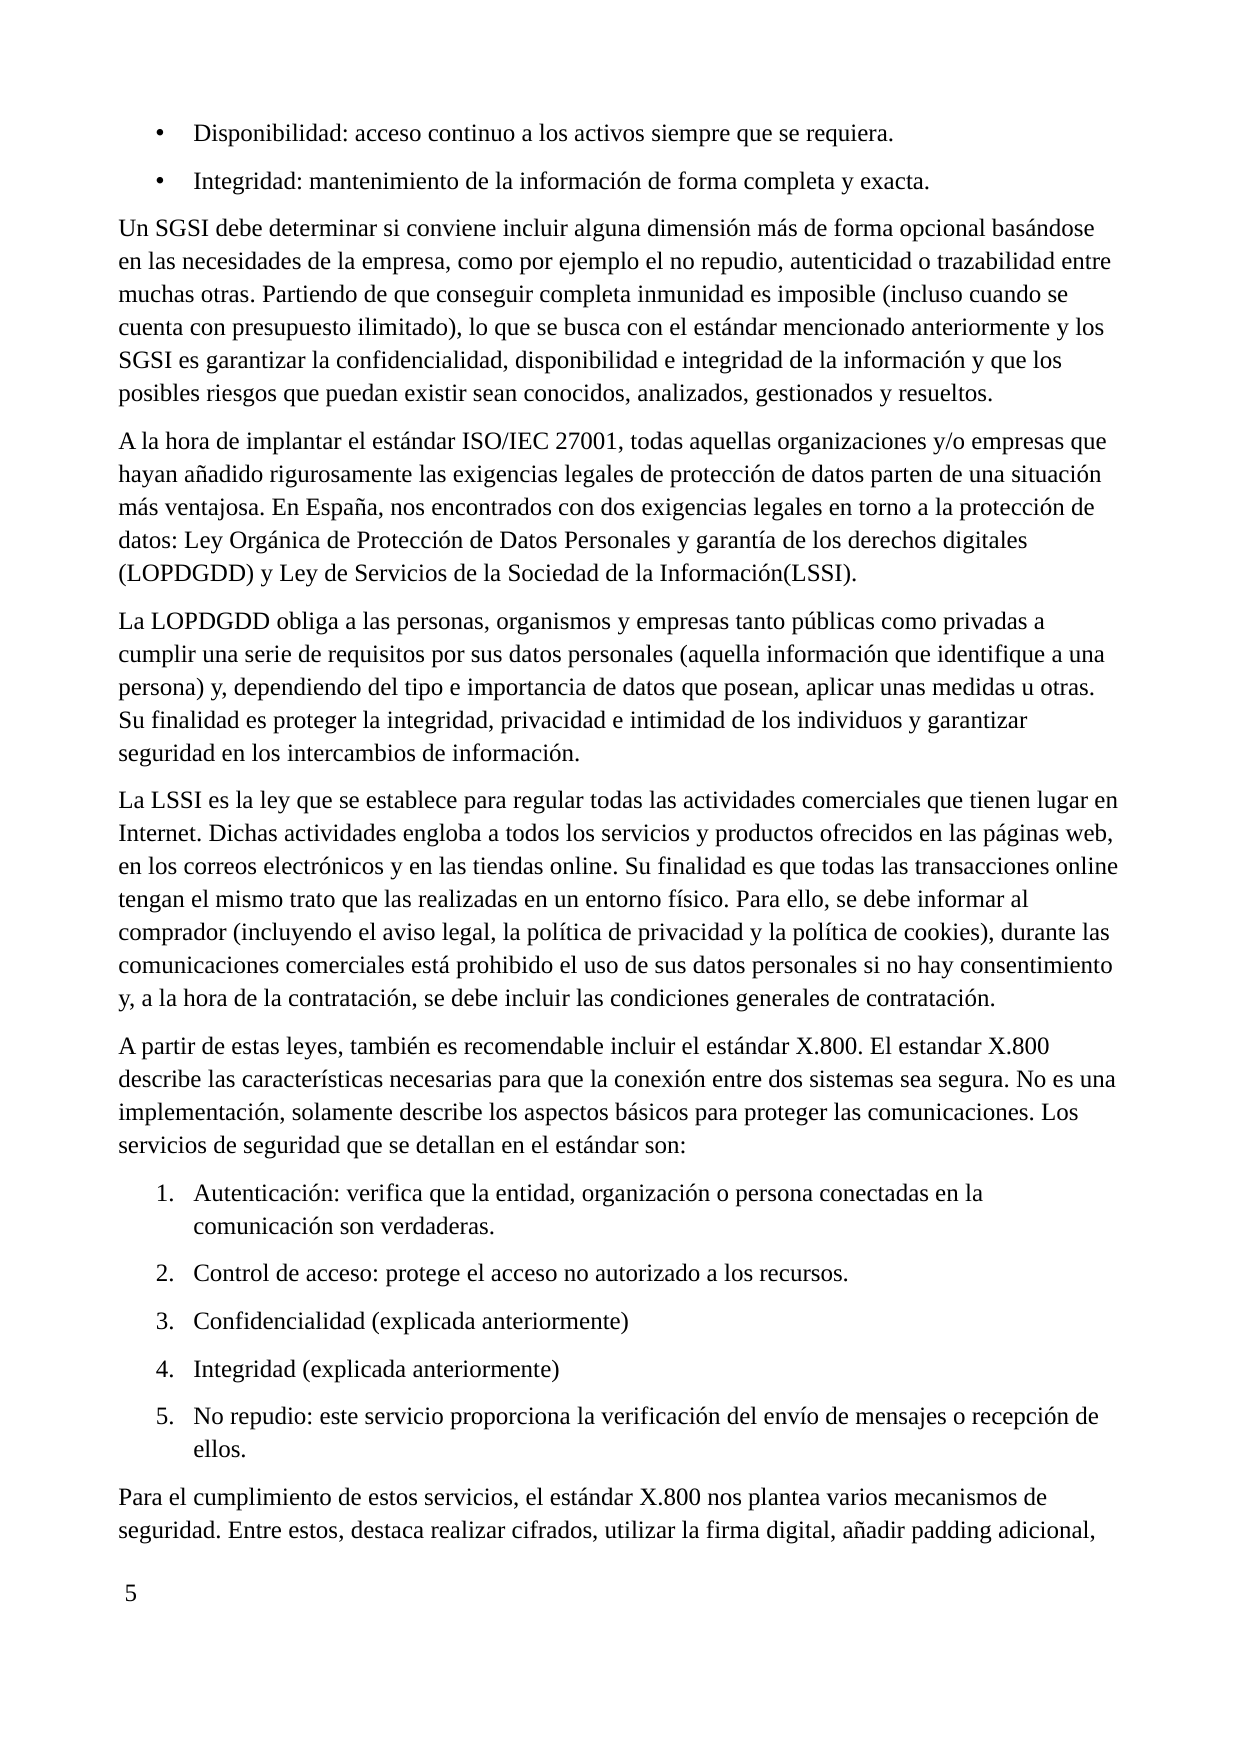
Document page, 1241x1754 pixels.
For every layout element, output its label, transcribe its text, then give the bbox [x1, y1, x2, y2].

text Un SGSI debe determinar si conviene incluir alguna dimensión más de forma opcional basándose en las necesidades de la empresa, como por ejemplo el no repudio, autenticidad o trazabilidad entre muchas otras. Partiendo de que conseguir completa inmunidad es imposible (incluso cuando se cuenta con presupuesto ilimitado), lo que se busca con el estándar mencionado anteriormente y los SGSI es garantizar la confidencialidad, disponibilidad e integridad de la información y que los posibles riesgos que puedan existir sean conocidos, analizados, gestionados y resueltos. [118, 213, 1122, 407]
text Para el cumplimiento de estos servicios, el estándar X.800 nos plantea varios mecanismos de seguridad. Entre estos, destaca realizar cifrados, utilizar la firma digital, añadir padding adicional, [118, 1482, 1122, 1544]
list Confidencialidad (explicada anteriormente) [156, 1306, 1122, 1335]
list Control de acceso: protege el acceso no autorizado a los recursos. [156, 1258, 1122, 1287]
text La LSSI es la ley que se establece para regular todas las actividades comerciales que tienen lugar en Internet. Dichas actividades engloba a todos los servicios y productos ofrecidos en las páginas web, en los correos electrónicos y en las tiendas online. Su finalidad es que todas las transacciones online tengan el mismo trato que las realizadas en un entorno físico. Para ello, se debe informar al comprador (incluyendo el aviso legal, la política de privacidad y la política de cookies), durante las comunicaciones comerciales está prohibido el uso de sus datos personales si no hay consentimiento y, a la hora de la contratación, se debe incluir las condiciones generales de contratación. [118, 785, 1122, 1012]
text A partir de estas leyes, también es recomendable incluir el estándar X.800. El estandar X.800 describe las características necesarias para que la conexión entre dos sistemas sea segura. No es una implementación, solamente describe los aspectos básicos para proteger las comunicaciones. Los servicios de seguridad que se detallan en el estándar son: [118, 1031, 1122, 1159]
list No repudio: este servicio proporciona la verificación del envío de mensajes o recepción de ellos. [156, 1401, 1122, 1463]
text La LOPDGDD obliga a las personas, organismos y empresas tanto públicas como privadas a cumplir una serie de requisitos por sus datos personales (aquella información que identifique a una persona) y, dependiendo del tipo e importancia de datos que posean, aplicar unas medidas u otras. Su finalidad es proteger la integridad, privacidad e intimidad de los individuos y garantizar seguridad en los intercambios de información. [118, 606, 1122, 767]
list Integridad: mantenimiento de la información de forma completa y exacta. [156, 166, 1122, 194]
text A la hora de implantar el estándar ISO/IEC 27001, todas aquellas organizaciones y/o empresas que hayan añadido rigurosamente las exigencias legales de protección de datos parten de una situación más ventajosa. En España, nos encontrados con dos exigencias legales en torno a la protección de datos: Ley Orgánica de Protección de Datos Personales y garantía de los derechos digitales (LOPDGDD) y Ley de Servicios de la Sociedad de la Información(LSSI). [118, 426, 1122, 587]
list Disponibilidad: acceso continuo a los activos siempre que se requiera. [156, 118, 1122, 147]
list Integridad (explicada anteriormente) [156, 1354, 1122, 1382]
list Autenticación: verifica que la entidad, organización o persona conectadas en la comunicación son verdaderas. [156, 1178, 1122, 1239]
